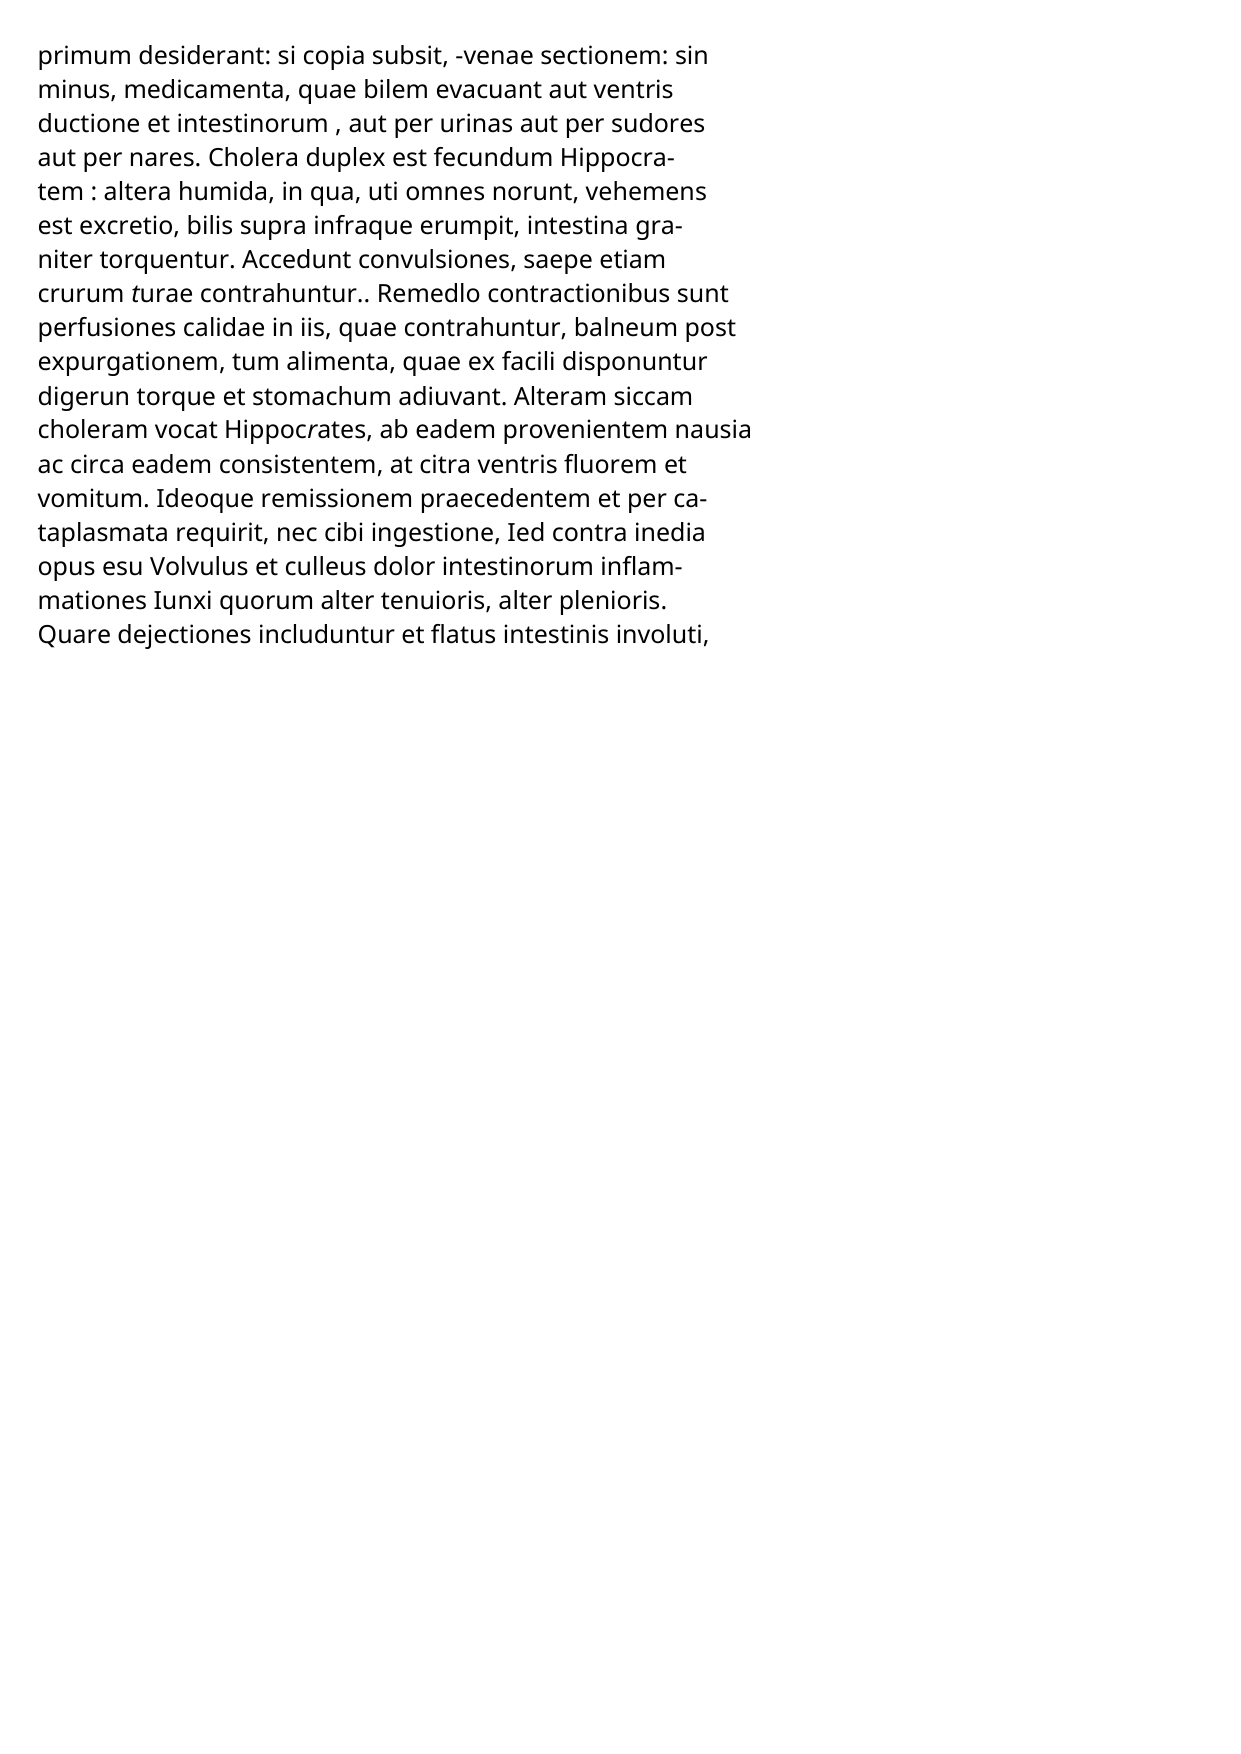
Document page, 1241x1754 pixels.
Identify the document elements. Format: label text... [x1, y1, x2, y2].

text primum desiderant: si copia subsit, -venae sectionem: sin minus, medicamenta, quae bilem evacuant aut ventris ductione et intestinorum , aut per urinas aut per sudores aut per nares. Cholera duplex est fecundum Hippocra- tem : altera humida, in qua, uti omnes norunt, vehemens est excretio, bilis supra infraque erumpit, intestina gra- niter torquentur. Accedunt convulsiones, saepe etiam crurum turae contrahuntur.. Remedlo contractionibus sunt perfusiones calidae in iis, quae contrahuntur, balneum post expurgationem, tum alimenta, quae ex facili disponuntur digerun torque et stomachum adiuvant. Alteram siccam choleram vocat Hippocrates, ab eadem provenientem nausia ac circa eadem consistentem, at citra ventris fluorem et vomitum. Ideoque remissionem praecedentem et per ca- taplasmata requirit, nec cibi ingestione, Ied contra inedia opus esu Volvulus et culleus dolor intestinorum inflam- mationes Iunxi quorum alter tenuioris, alter plenioris. Quare dejectiones includuntur et flatus intestinis involuti, [37, 37, 1203, 651]
